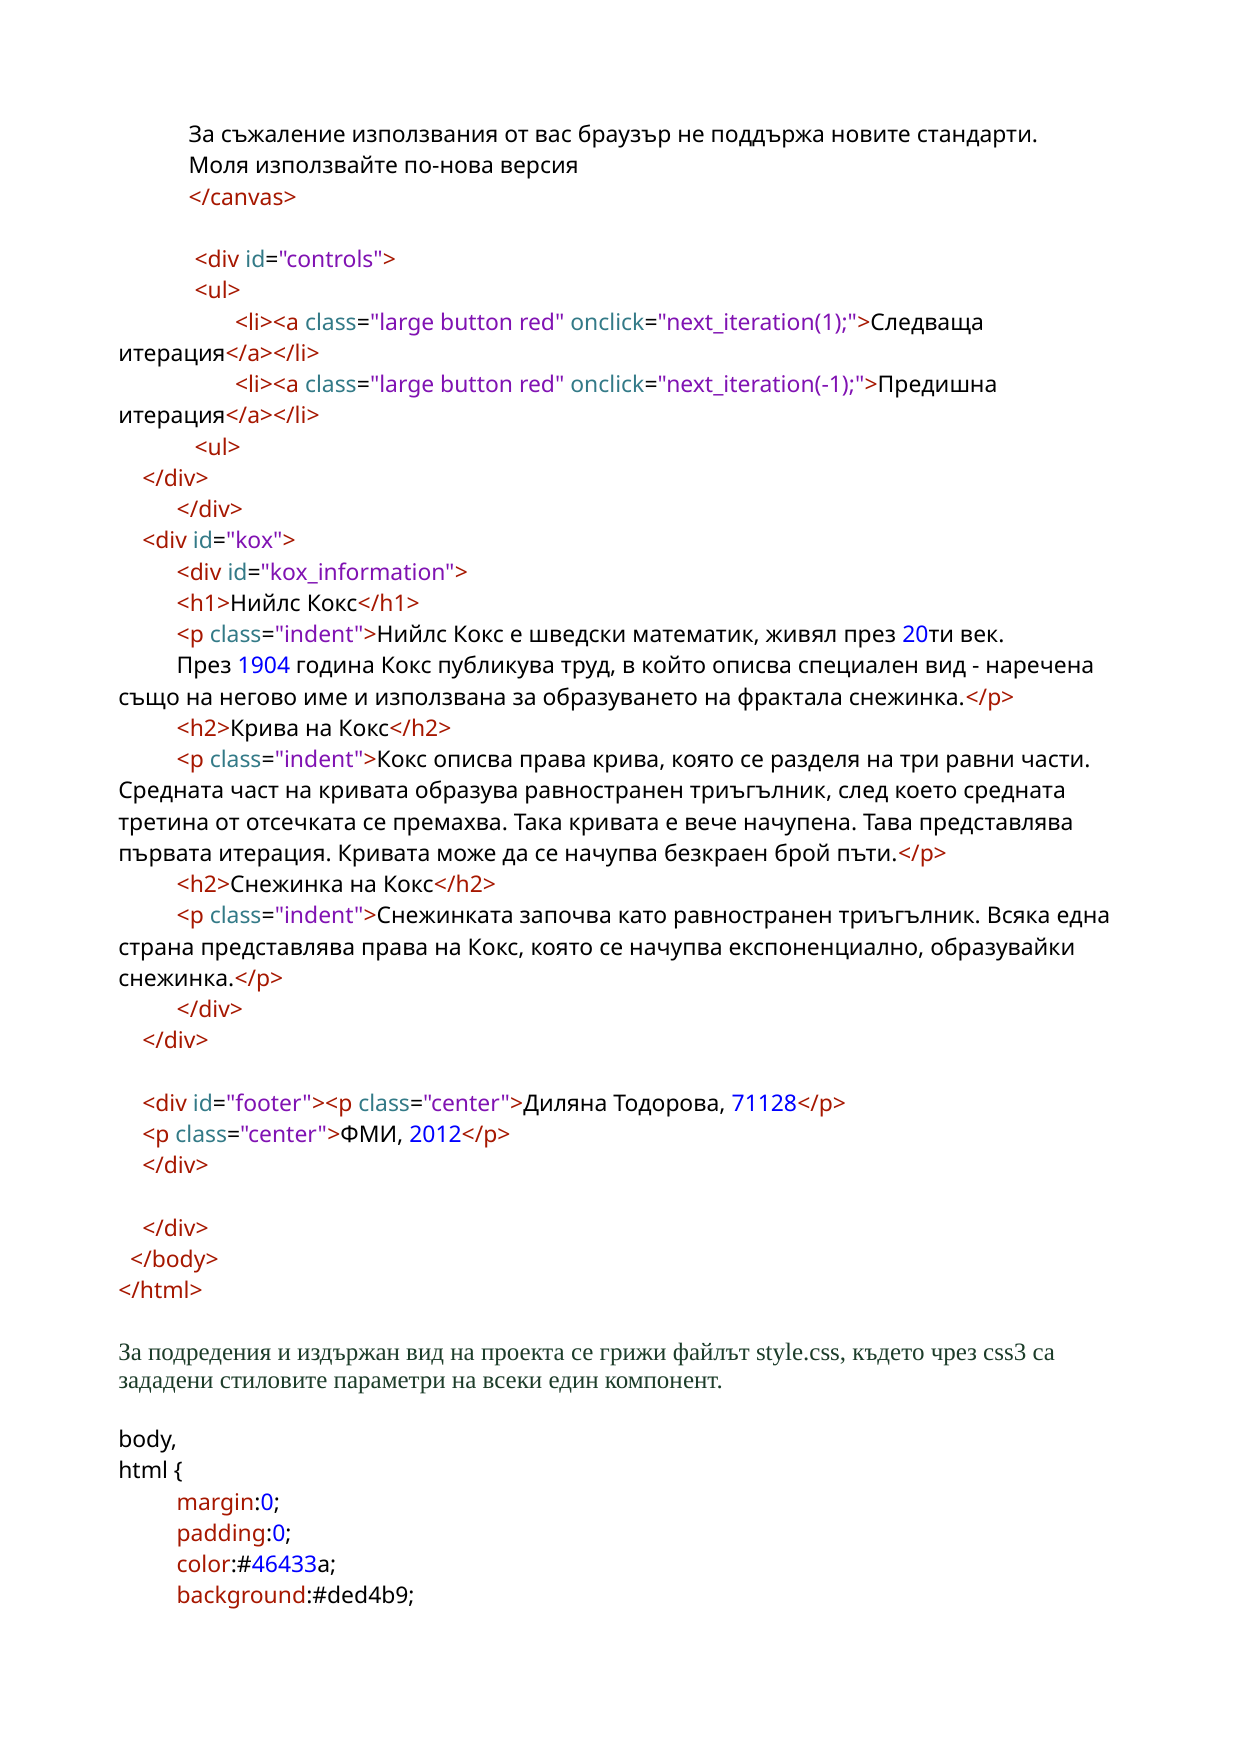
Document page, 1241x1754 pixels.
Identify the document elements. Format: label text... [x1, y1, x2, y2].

text <p class="indent">Снежинката започва като равностранен триъгълник. Всяка една страна представлява права на Кокс, която се начупва експоненциално, образувайки снежинка.</p> [118, 899, 1122, 993]
text </html> [118, 1274, 1122, 1306]
text <p class="center">ФМИ, 2012</p> [118, 1118, 1122, 1149]
text <li><a class="large button red" onclick="next_iteration(1);">Следваща итерация</a></li> [118, 306, 1122, 368]
text Моля използвайте по-нова версия [118, 149, 1122, 181]
text <div id="footer"><p class="center">Диляна Тодорова, 71128</p> [118, 1087, 1122, 1118]
text За съжаление използвания от вас браузър не поддържа новите стандарти. [118, 118, 1122, 149]
text body, [118, 1423, 1122, 1454]
text През 1904 година Кокс публикува труд, в който описва специален вид - наречена също на негово име и използвана за образуването на фрактала снежинка.</p> [118, 649, 1122, 712]
text </div> [118, 462, 1122, 493]
text </canvas> [118, 181, 1122, 212]
text <h1>Нийлс Кокс</h1> [118, 587, 1122, 618]
text </div> [118, 493, 1122, 524]
text <ul> [118, 431, 1122, 462]
text </div> [118, 1212, 1122, 1243]
text </body> [118, 1243, 1122, 1274]
text <div id="controls"> [118, 243, 1122, 274]
text </div> [118, 1149, 1122, 1181]
text padding:0; [118, 1517, 1122, 1548]
text <h2>Крива на Кокс</h2> [118, 712, 1122, 743]
text background:#ded4b9; [118, 1579, 1122, 1611]
text html { [118, 1454, 1122, 1486]
text <li><a class="large button red" onclick="next_iteration(-1);">Предишна итерация</a></li> [118, 368, 1122, 431]
text color:#46433a; [118, 1548, 1122, 1579]
text <div id="kox_information"> [118, 556, 1122, 587]
text <h2>Снежинка на Кокс</h2> [118, 868, 1122, 899]
text <p class="indent">Нийлс Кокс е шведски математик, живял през 20ти век. [118, 618, 1122, 649]
text </div> [118, 1024, 1122, 1056]
text За подредения и издържан вид на проекта се грижи файлът style.css, където чрез css3 са зададени стиловите параметри на всеки един компонент. [118, 1337, 1122, 1394]
text <div id="kox"> [118, 524, 1122, 556]
text margin:0; [118, 1486, 1122, 1517]
text <ul> [118, 274, 1122, 306]
text </div> [118, 993, 1122, 1024]
text <p class="indent">Кокс описва права крива, която се разделя на три равни части. Средната част на кривата образува равностранен триъгълник, след което средната третина от отсечката се премахва. Така кривата е вече начупена. Тава представлява първата итерация. Кривата може да се начупва безкраен брой пъти.</p> [118, 743, 1122, 868]
